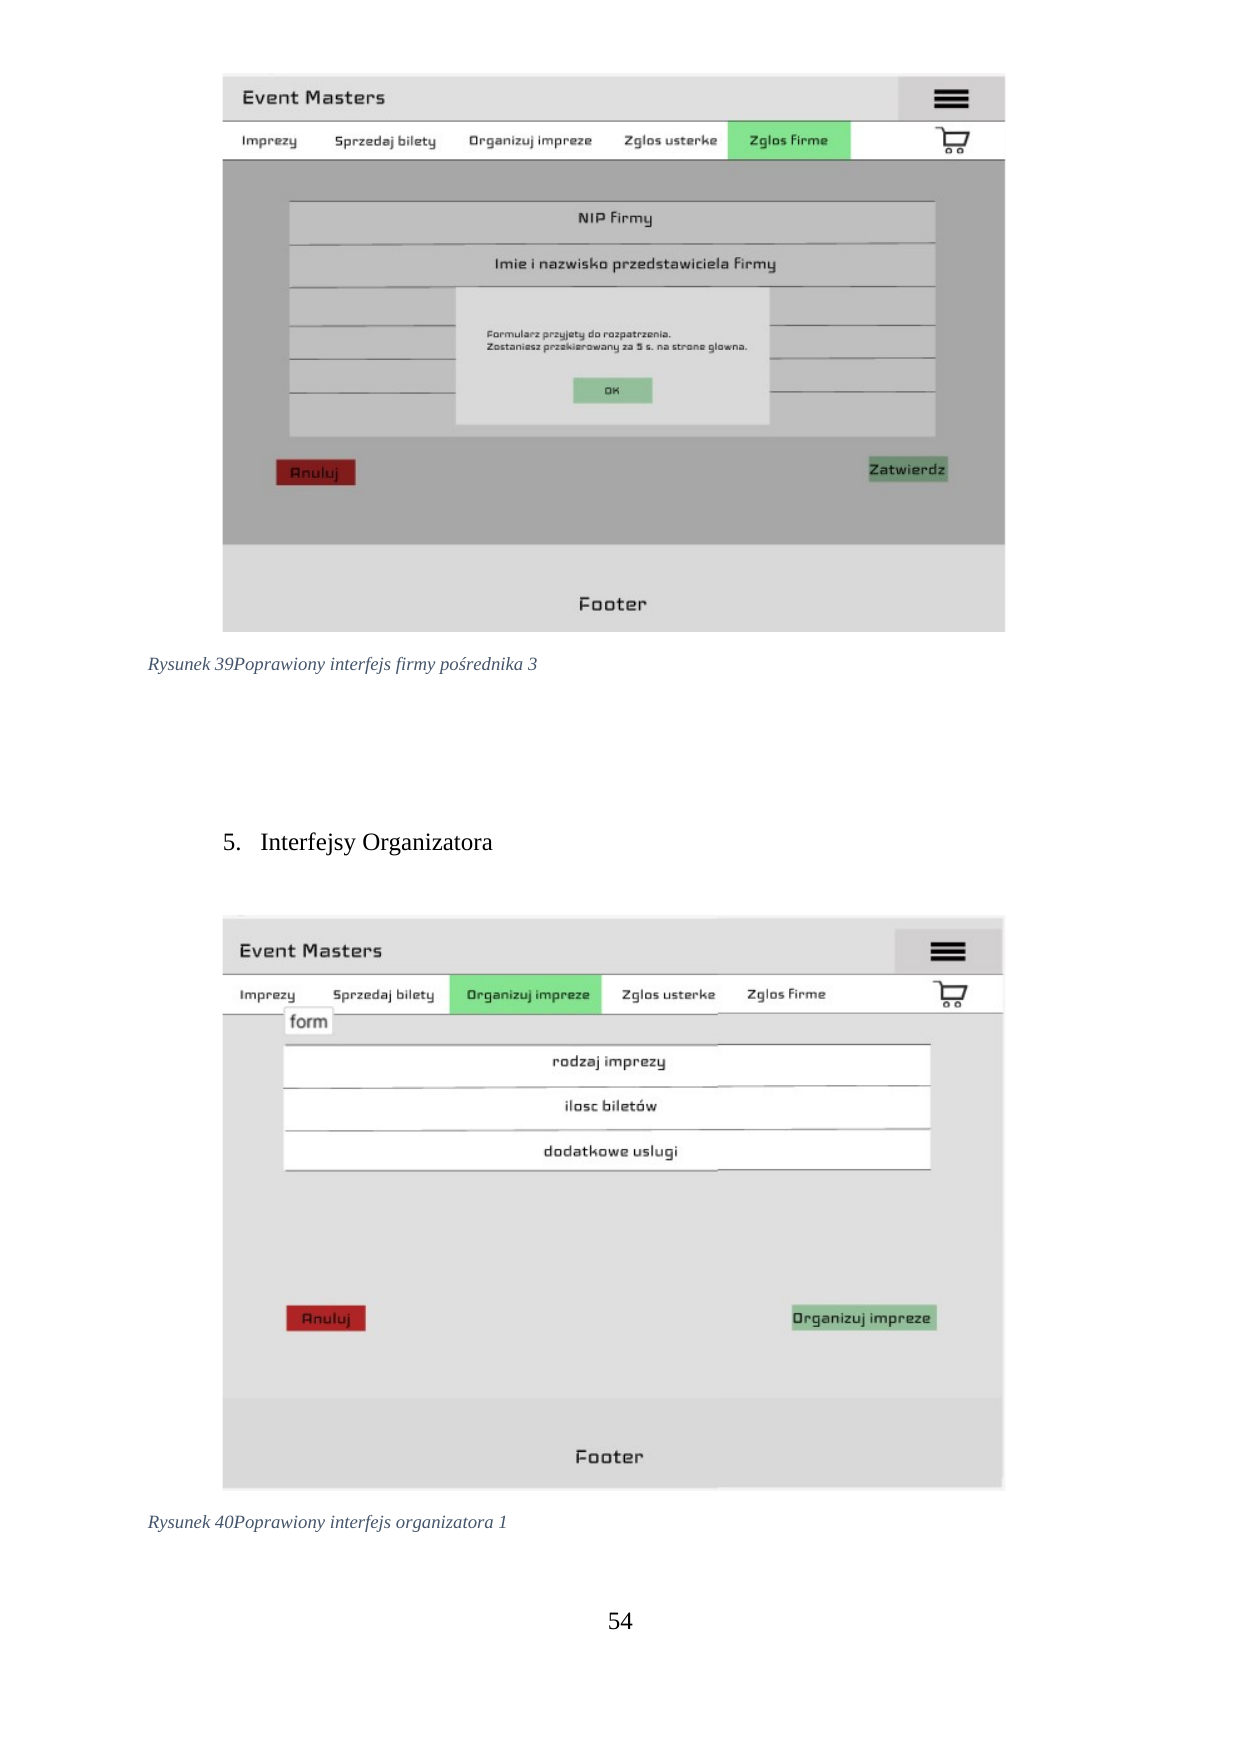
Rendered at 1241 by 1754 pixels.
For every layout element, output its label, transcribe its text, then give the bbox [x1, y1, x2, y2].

text Rysunek 40Poprawiony interfejs organizatora 1 [148, 1511, 1093, 1533]
list Interfejsy Organizatora [223, 827, 1093, 856]
text Rysunek 39Poprawiony interfejs firmy pośrednika 3 [148, 652, 1093, 674]
